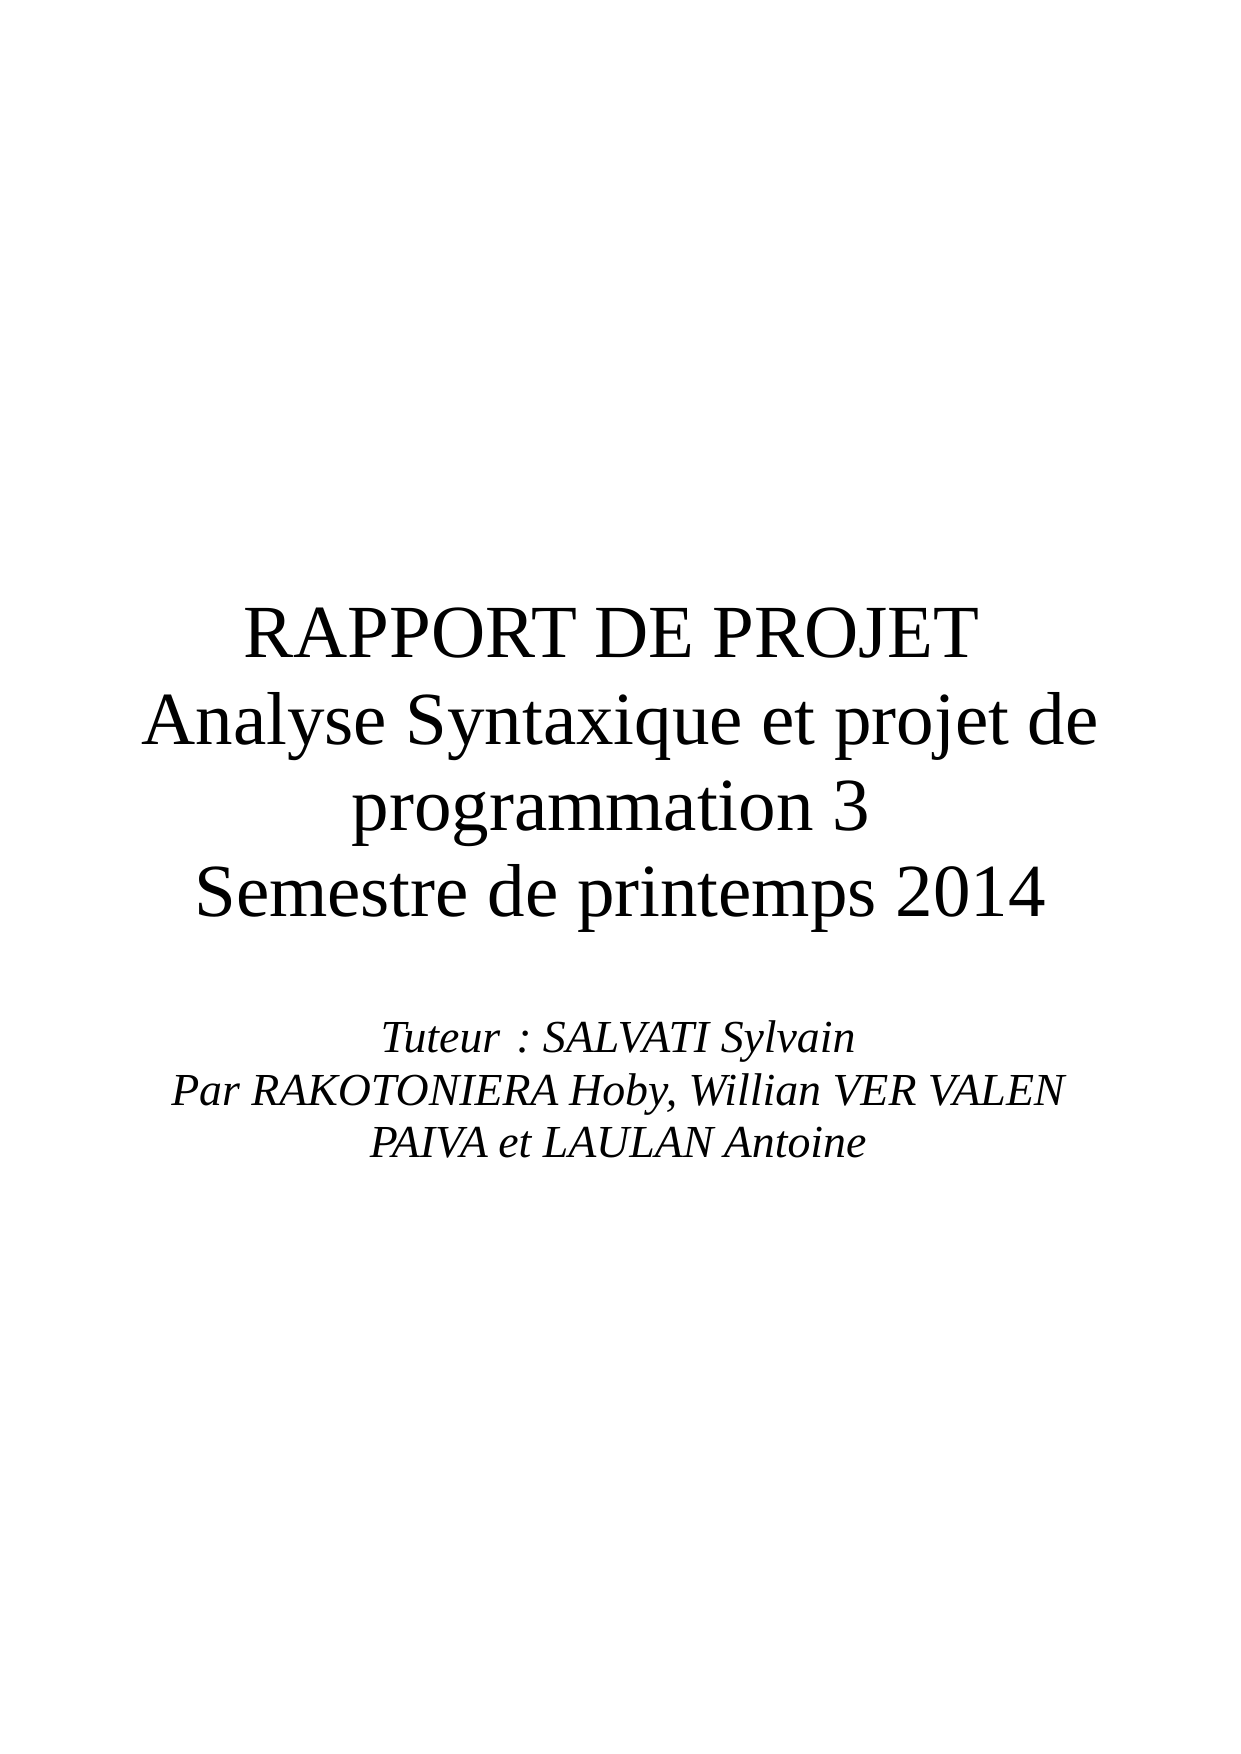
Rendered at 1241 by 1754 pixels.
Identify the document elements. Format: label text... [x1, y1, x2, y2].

text Par RAKOTONIERA Hoby, Willian VER VALEN PAIVA et LAULAN Antoine [118, 1062, 1122, 1167]
text Tuteur : SALVATI Sylvain [118, 1009, 1122, 1062]
text Semestre de printemps 2014 [118, 846, 1122, 933]
text Analyse Syntaxique et projet de programmation 3 [118, 674, 1122, 846]
text RAPPORT DE PROJET [118, 588, 1122, 674]
